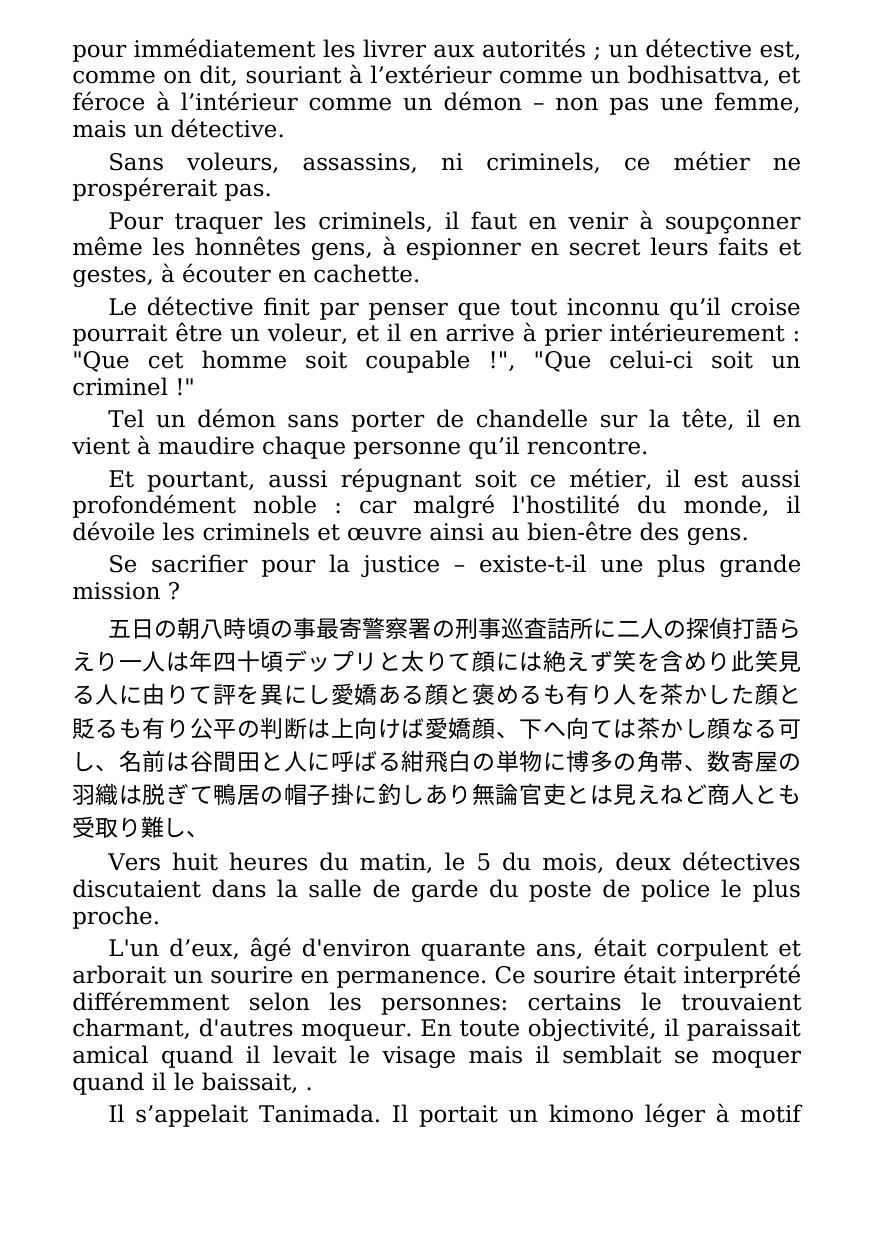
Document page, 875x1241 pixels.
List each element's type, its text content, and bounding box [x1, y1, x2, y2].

text Vers huit heures du matin, le 5 du mois, deux détectives discutaient dans la salle de garde du poste de police le plus proche. [72, 849, 802, 929]
text Et pourtant, aussi répugnant soit ce métier, il est aussi profondément noble : car malgré l'hostilité du monde, il dévoile les criminels et œuvre ainsi au bien-être des gens. [72, 466, 802, 546]
text Tel un démon sans porter de chandelle sur la tête, il en vient à maudire chaque personne qu’il rencontre. [72, 406, 802, 460]
text Se sacrifier pour la justice – existe-t-il une plus grande mission ? [72, 552, 802, 605]
text L'un d’eux, âgé d'environ quarante ans, était corpulent et arborait un sourire en permanence. Ce sourire était interprété différemment selon les personnes: certains le trouvaient charmant, d'autres moqueur. En toute objectivité, il paraissait amical quand il levait le visage mais il semblait se moquer quand il le baissait, . [72, 935, 802, 1095]
text Pour traquer les criminels, il faut en venir à soupçonner même les honnêtes gens, à espionner en secret leurs faits et gestes, à écouter en cachette. [72, 208, 802, 288]
text 五日の朝八時頃の事最寄警察署の刑事巡査詰所に二人の探偵打語らえり一人は年四十頃デップリと太りて顔には絶えず笑を含めり此笑見る人に由りて評を異にし愛嬌ある顔と褒めるも有り人を茶かした顔と貶るも有り公平の判断は上向けば愛嬌顔、下へ向ては茶かし顔なる可し、名前は谷間田と人に呼ばる紺飛白の単物に博多の角帯、数寄屋の羽織は脱ぎて鴨居の帽子掛に釣しあり無論官吏とは見えねど商人とも受取り難し、 [72, 611, 802, 843]
text pour immédiatement les livrer aux autorités ; un détective est, comme on dit, souriant à l’extérieur comme un bodhisattva, et féroce à l’intérieur comme un démon – non pas une femme, mais un détective. [72, 36, 802, 143]
text Il s’appelait Tanimada. Il portait un kimono léger à motif [72, 1101, 802, 1128]
text Le détective finit par penser que tout inconnu qu’il croise pourrait être un voleur, et il en arrive à prier intérieurement : "Que cet homme soit coupable !", "Que celui-ci soit un criminel !" [72, 294, 802, 401]
text Sans voleurs, assassins, ni criminels, ce métier ne prospérerait pas. [72, 149, 802, 202]
